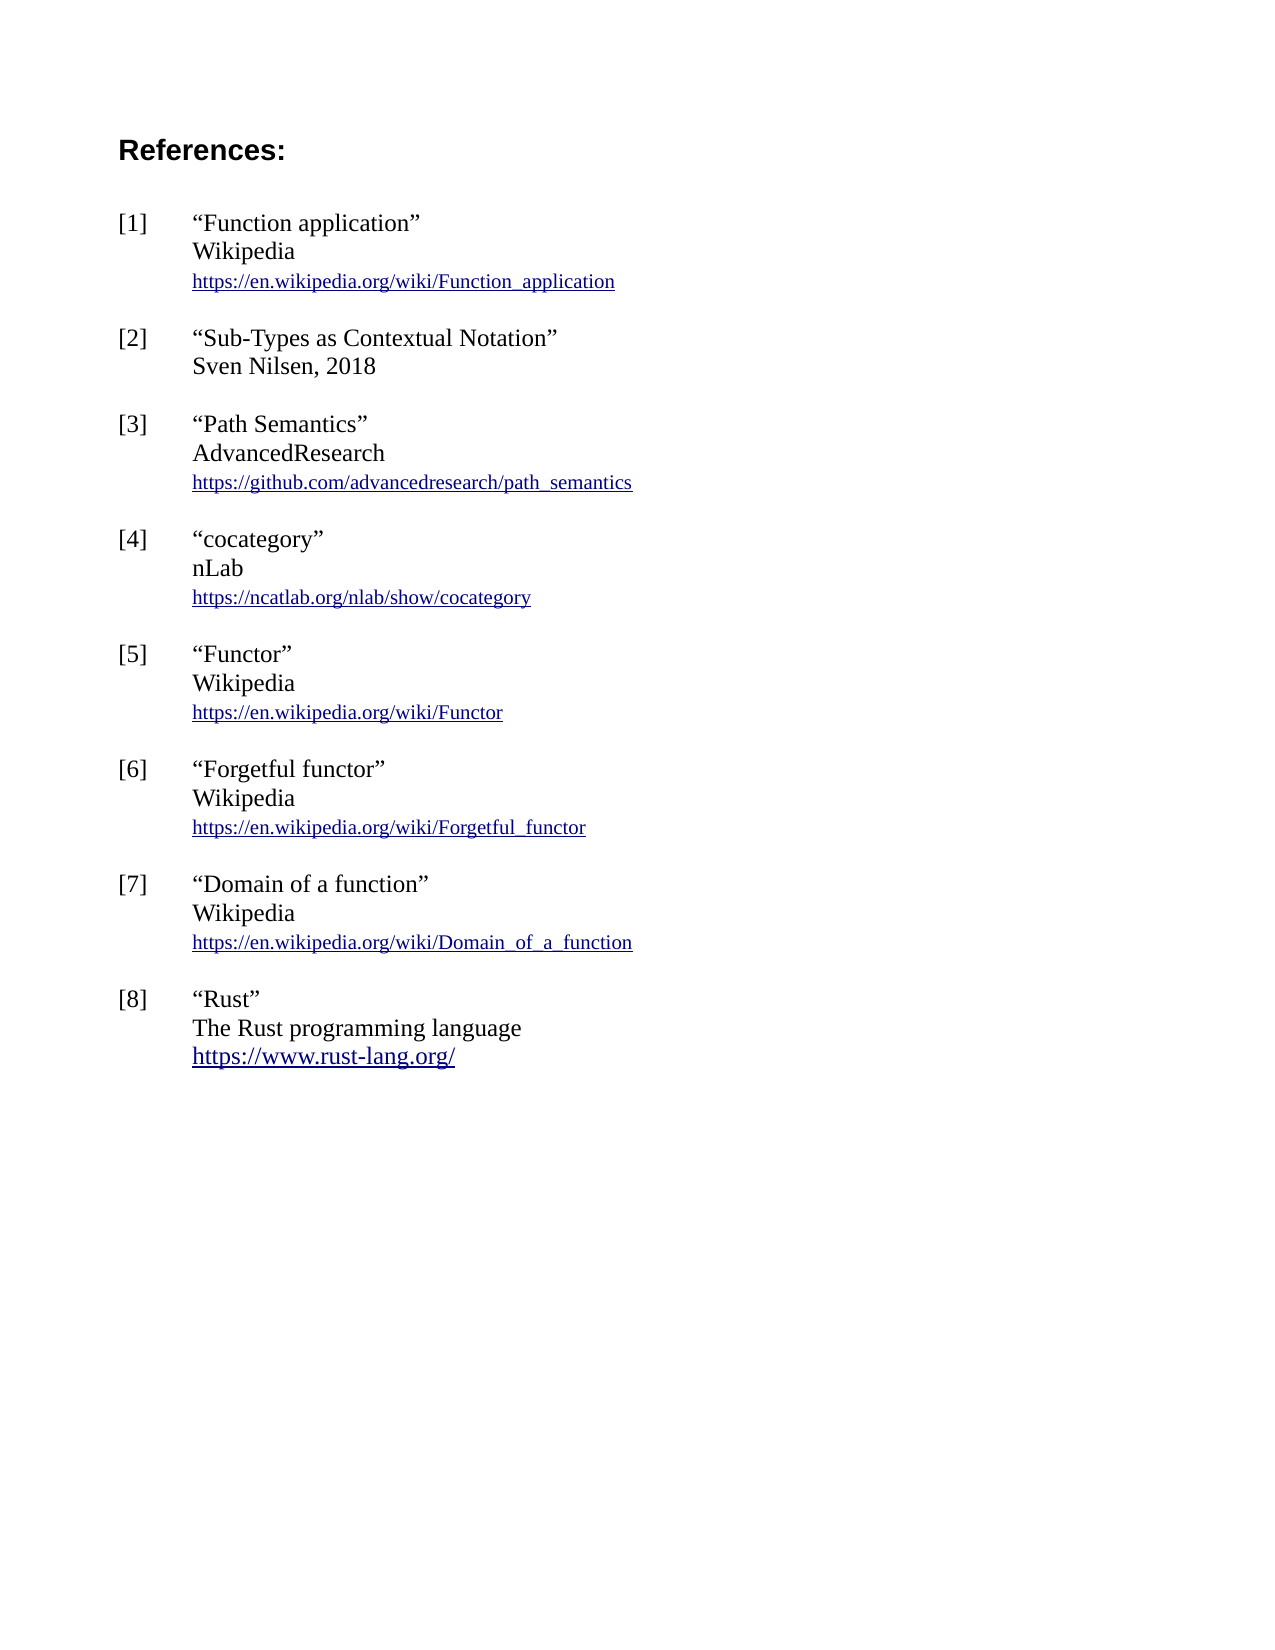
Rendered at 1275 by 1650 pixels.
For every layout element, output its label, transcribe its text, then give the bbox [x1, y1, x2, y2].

text [8] “Rust” [118, 984, 1157, 1013]
text [6] “Forgetful functor” [118, 754, 1157, 783]
text https://www.rust-lang.org/ [118, 1041, 1157, 1070]
text nLab [118, 553, 1157, 581]
text https://github.com/advancedresearch/path_semantics [118, 466, 1157, 495]
text Wikipedia [118, 236, 1157, 265]
text [1] “Function application” [118, 208, 1157, 236]
text https://ncatlab.org/nlab/show/cocategory [118, 581, 1157, 610]
text Wikipedia [118, 898, 1157, 926]
text [5] “Functor” [118, 639, 1157, 668]
text AdvancedResearch [118, 438, 1157, 466]
text [4] “cocategory” [118, 524, 1157, 553]
text https://en.wikipedia.org/wiki/Forgetful_functor [118, 811, 1157, 840]
text Wikipedia [118, 668, 1157, 696]
text [3] “Path Semantics” [118, 409, 1157, 438]
text [2] “Sub-Types as Contextual Notation” [118, 323, 1157, 351]
text Wikipedia [118, 783, 1157, 811]
text [7] “Domain of a function” [118, 869, 1157, 898]
text The Rust programming language [118, 1013, 1157, 1041]
text https://en.wikipedia.org/wiki/Domain_of_a_function [118, 926, 1157, 955]
subtitle References: [118, 133, 1157, 166]
text Sven Nilsen, 2018 [118, 351, 1157, 380]
text https://en.wikipedia.org/wiki/Function_application [118, 265, 1157, 294]
text https://en.wikipedia.org/wiki/Functor [118, 696, 1157, 725]
